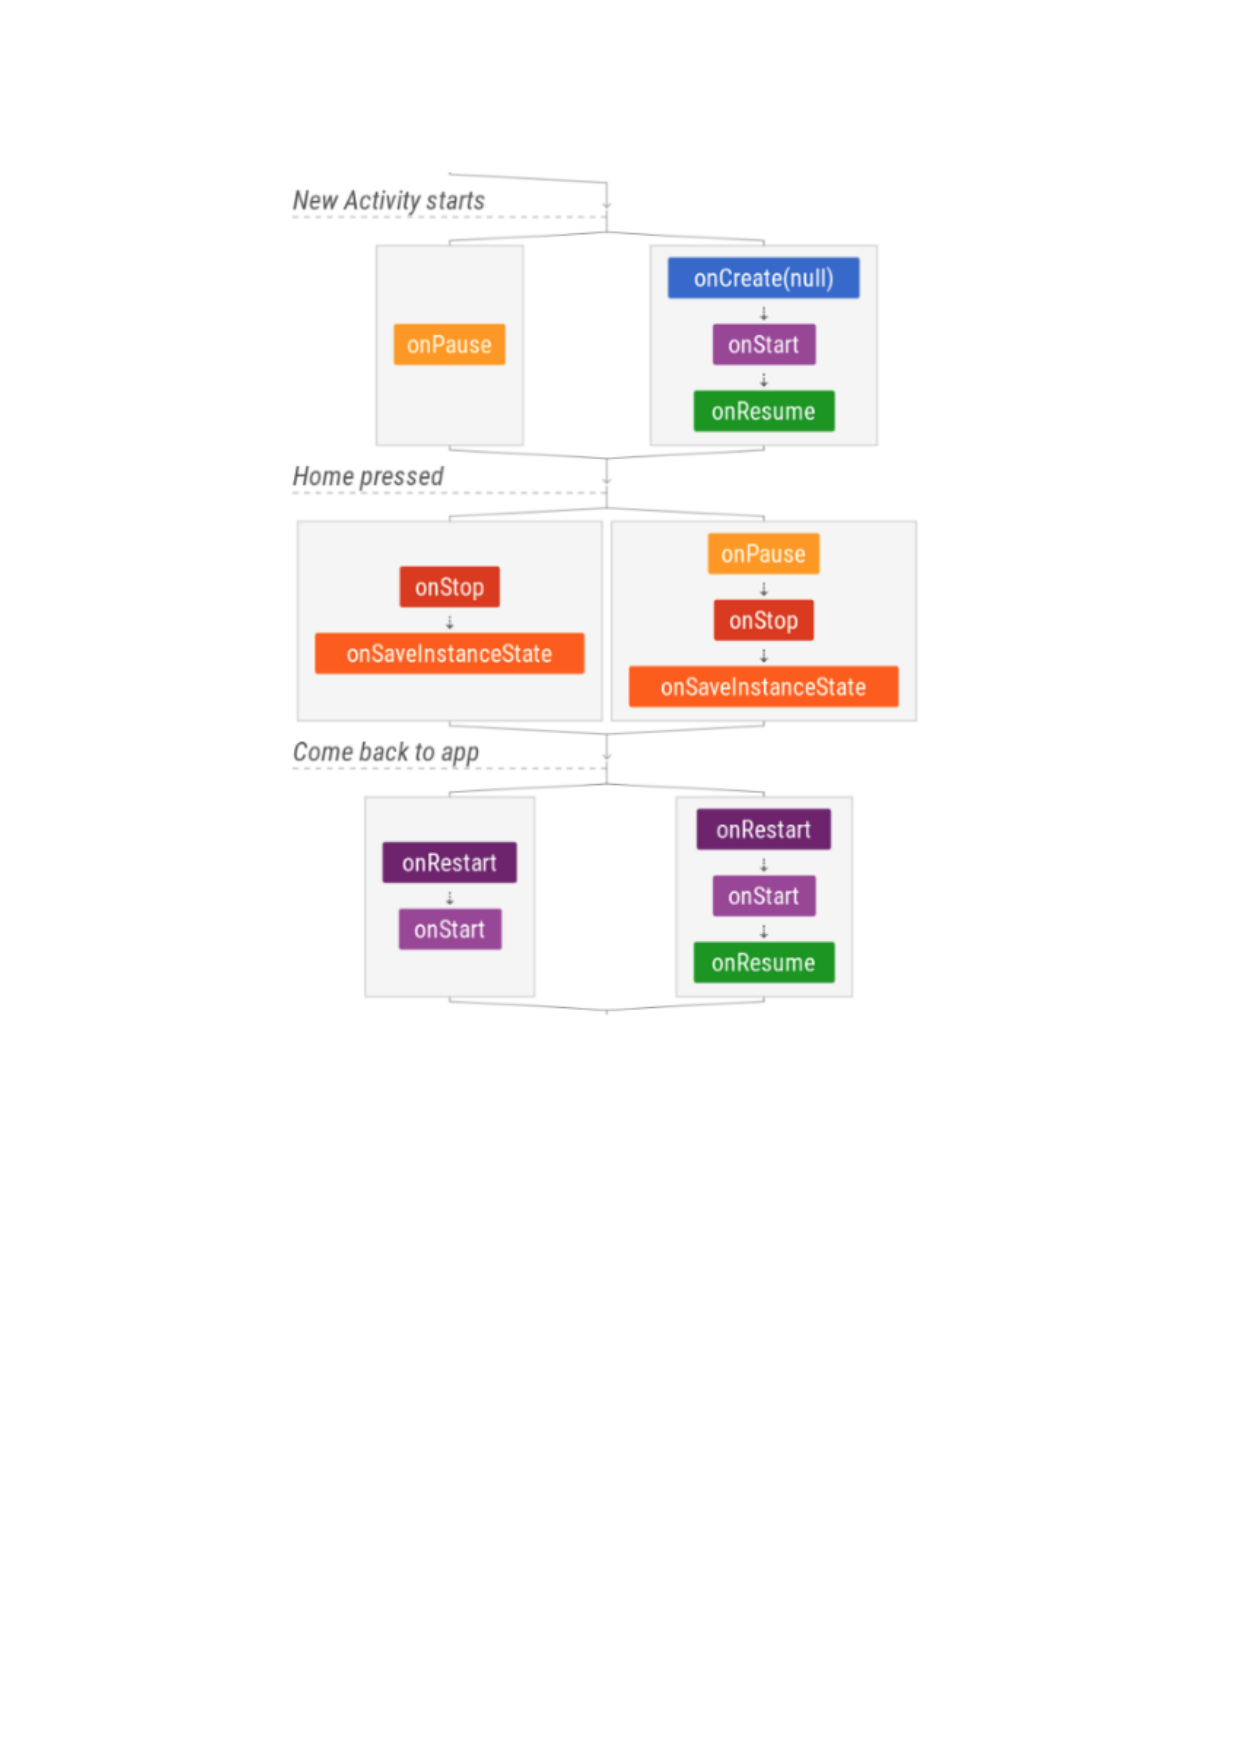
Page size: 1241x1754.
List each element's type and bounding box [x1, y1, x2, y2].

picture [274, 172, 995, 1042]
